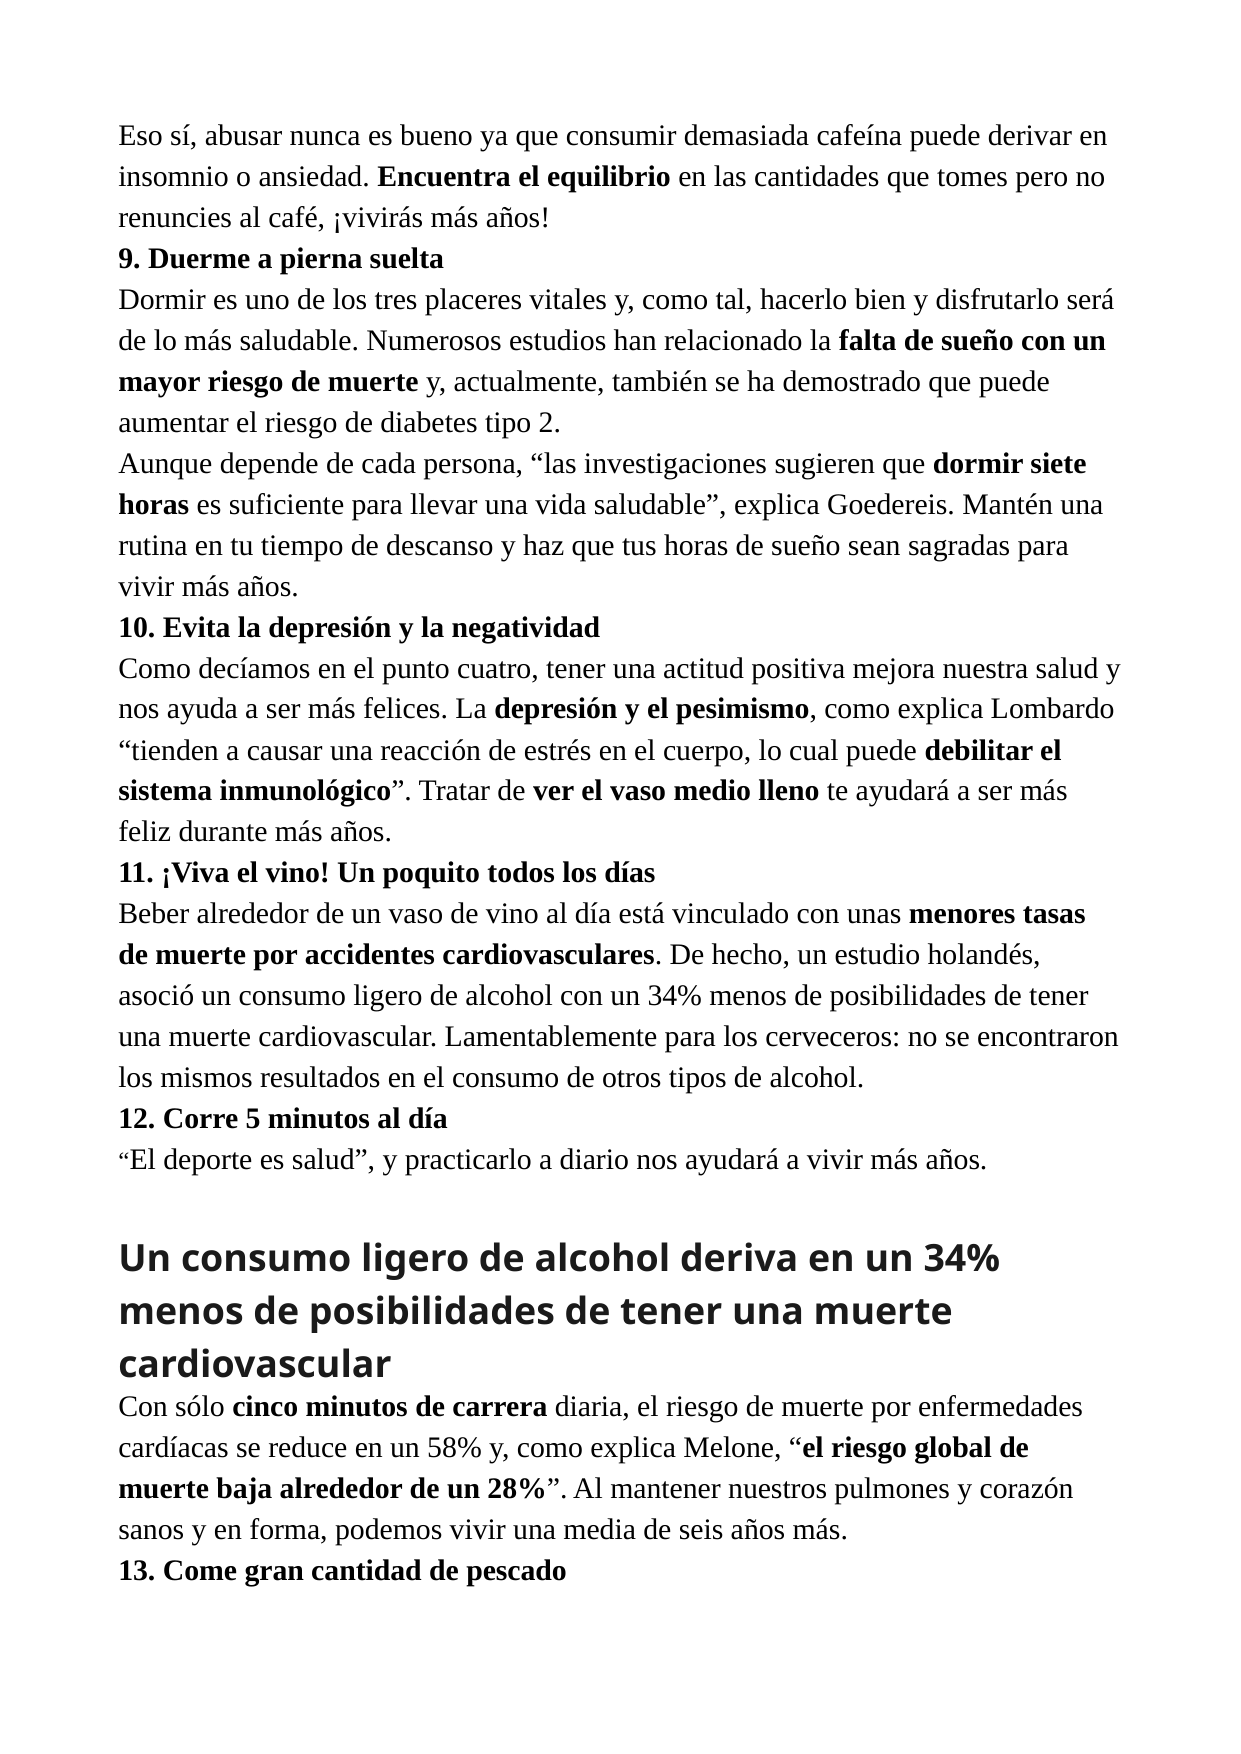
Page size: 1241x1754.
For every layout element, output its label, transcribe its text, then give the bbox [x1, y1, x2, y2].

text 12. Corre 5 minutos al día [118, 1101, 1122, 1135]
text Aunque depende de cada persona, “las investigaciones sugieren que dormir siete horas es suficiente para llevar una vida saludable”, explica Goedereis. Mantén una rutina en tu tiempo de descanso y haz que tus horas de sueño sean sagradas para vivir más años. [118, 446, 1122, 603]
text 9. Duerme a pierna suelta [118, 241, 1122, 275]
text 11. ¡Viva el vino! Un poquito todos los días [118, 855, 1122, 889]
text 13. Come gran cantidad de pescado [118, 1552, 1122, 1587]
text Con sólo cinco minutos de carrera diaria, el riesgo de muerte por enfermedades cardíacas se reduce en un 58% y, como explica Melone, “el riesgo global de muerte baja alrededor de un 28%”. Al mantener nuestros pulmones y corazón sanos y en forma, podemos vivir una media de seis años más. [118, 1389, 1122, 1546]
text 10. Evita la depresión y la negatividad [118, 609, 1122, 643]
text Beber alrededor de un vaso de vino al día está vinculado con unas menores tasas de muerte por accidentes cardiovasculares. De hecho, un estudio holandés, asoció un consumo ligero de alcohol con un 34% menos de posibilidades de tener una muerte cardiovascular. Lamentablemente para los cerveceros: no se encontraron los mismos resultados en el consumo de otros tipos de alcohol. [118, 896, 1122, 1094]
text Un consumo ligero de alcohol deriva en un 34% menos de posibilidades de tener una muerte cardiovascular [118, 1229, 1122, 1389]
text Eso sí, abusar nunca es bueno ya que consumir demasiada cafeína puede derivar en insomnio o ansiedad. Encuentra el equilibrio en las cantidades que tomes pero no renuncies al café, ¡vivirás más años! [118, 118, 1122, 234]
text Como decíamos en el punto cuatro, tener una actitud positiva mejora nuestra salud y nos ayuda a ser más felices. La depresión y el pesimismo, como explica Lombardo “tienden a causar una reacción de estrés en el cuerpo, lo cual puede debilitar el sistema inmunológico”. Tratar de ver el vaso medio lleno te ayudará a ser más feliz durante más años. [118, 650, 1122, 848]
text “El deporte es salud”, y practicarlo a diario nos ayudará a vivir más años. [118, 1142, 1122, 1176]
text Dormir es uno de los tres placeres vitales y, como tal, hacerlo bien y disfrutarlo será de lo más saludable. Numerosos estudios han relacionado la falta de sueño con un mayor riesgo de muerte y, actualmente, también se ha demostrado que puede aumentar el riesgo de diabetes tipo 2. [118, 282, 1122, 439]
